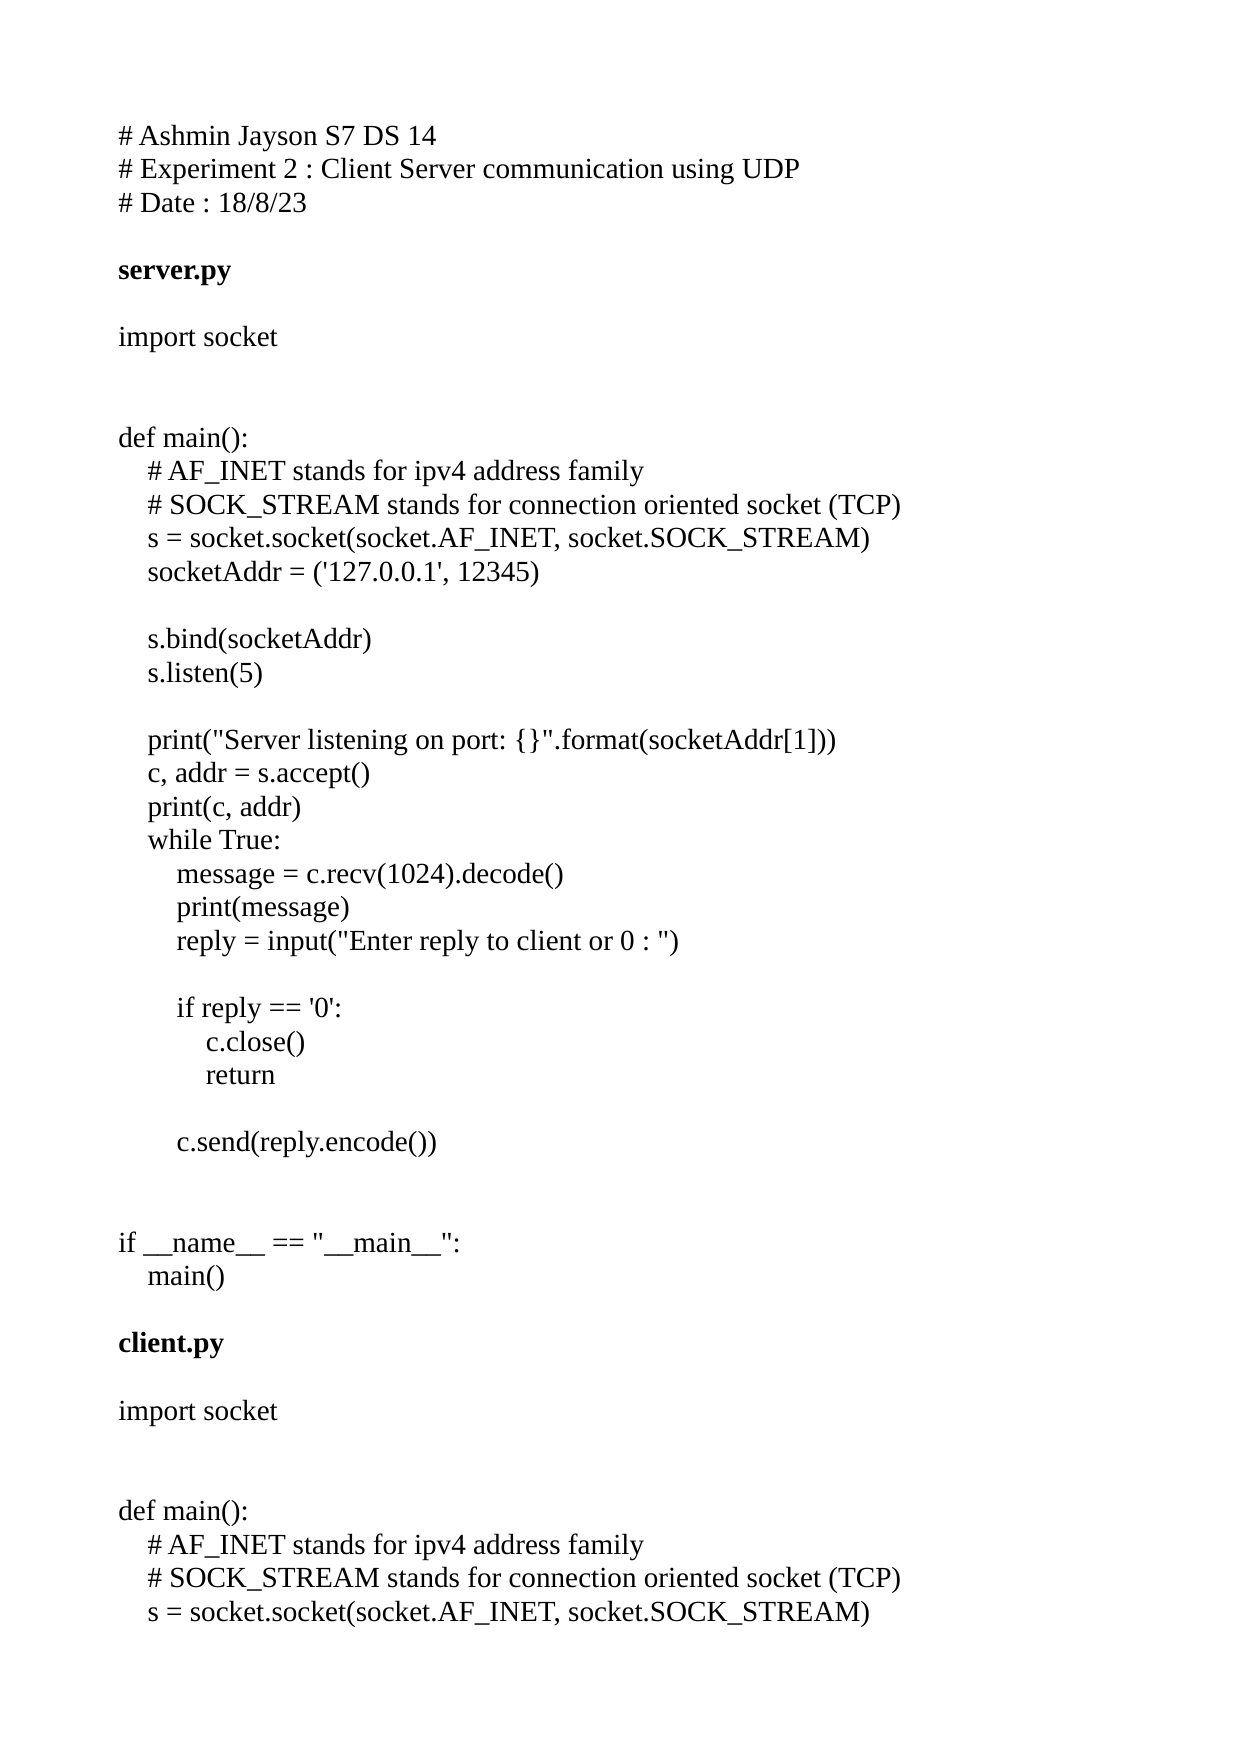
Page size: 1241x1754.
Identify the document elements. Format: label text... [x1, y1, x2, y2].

text main() [118, 1258, 1122, 1292]
text client.py [118, 1326, 1122, 1359]
text s.bind(socketAddr) [118, 621, 1122, 655]
text if __name__ == "__main__": [118, 1225, 1122, 1258]
text print(c, addr) [118, 789, 1122, 822]
text c.close() [118, 1024, 1122, 1057]
text # Date : 18/8/23 [118, 185, 1122, 219]
text c.send(reply.encode()) [118, 1124, 1122, 1158]
text import socket [118, 319, 1122, 353]
text s = socket.socket(socket.AF_INET, socket.SOCK_STREAM) [118, 1594, 1122, 1627]
text while True: [118, 822, 1122, 856]
text server.py [118, 252, 1122, 286]
text # Experiment 2 : Client Server communication using UDP [118, 152, 1122, 185]
text # SOCK_STREAM stands for connection oriented socket (TCP) [118, 1560, 1122, 1594]
text def main(): [118, 1493, 1122, 1527]
text # Ashmin Jayson S7 DS 14 [118, 118, 1122, 152]
text import socket [118, 1393, 1122, 1426]
text # SOCK_STREAM stands for connection oriented socket (TCP) [118, 487, 1122, 521]
text s = socket.socket(socket.AF_INET, socket.SOCK_STREAM) [118, 521, 1122, 554]
text def main(): [118, 420, 1122, 453]
text socketAddr = ('127.0.0.1', 12345) [118, 554, 1122, 588]
text s.listen(5) [118, 655, 1122, 688]
text message = c.recv(1024).decode() [118, 856, 1122, 889]
text # AF_INET stands for ipv4 address family [118, 453, 1122, 487]
text reply = input("Enter reply to client or 0 : ") [118, 923, 1122, 957]
text c, addr = s.accept() [118, 755, 1122, 789]
text return [118, 1057, 1122, 1091]
text # AF_INET stands for ipv4 address family [118, 1527, 1122, 1560]
text print(message) [118, 889, 1122, 923]
text if reply == '0': [118, 990, 1122, 1024]
text print("Server listening on port: {}".format(socketAddr[1])) [118, 722, 1122, 755]
